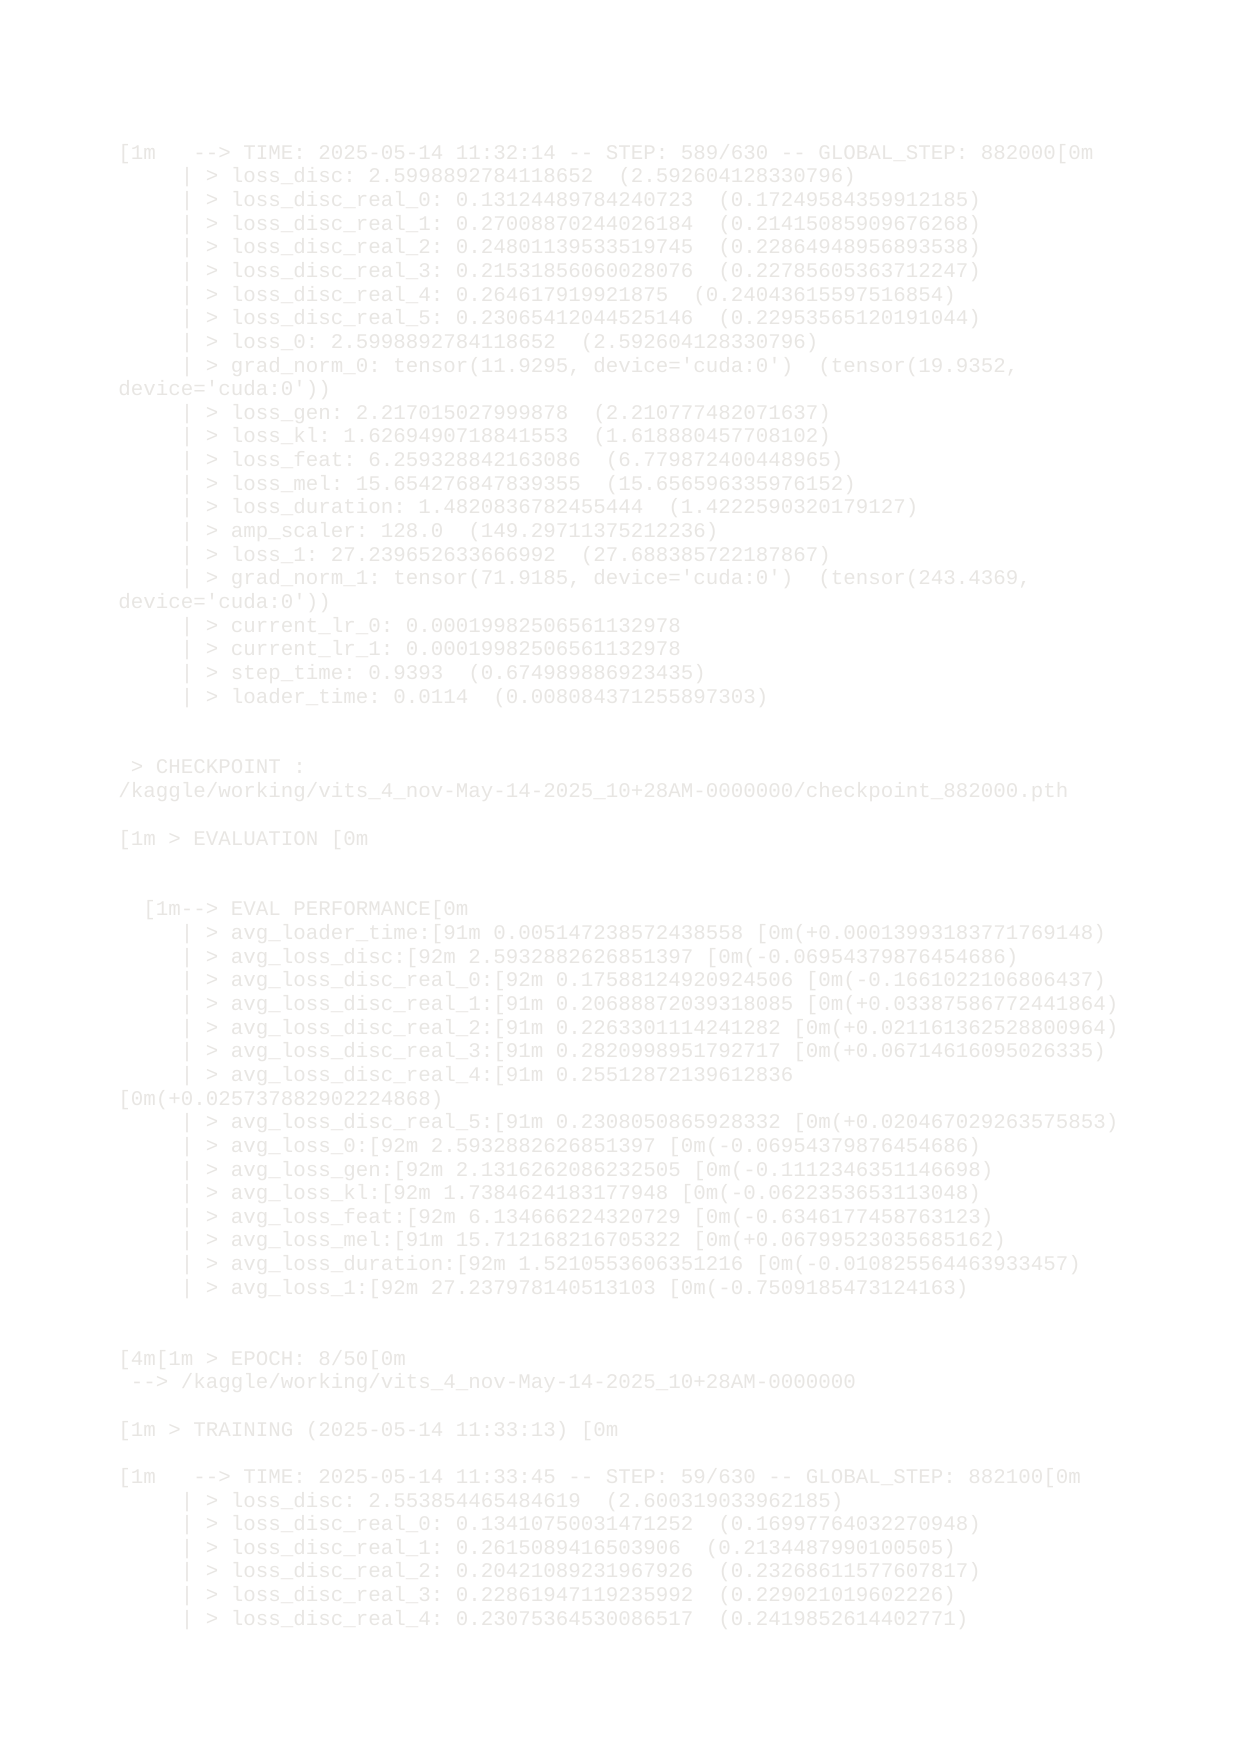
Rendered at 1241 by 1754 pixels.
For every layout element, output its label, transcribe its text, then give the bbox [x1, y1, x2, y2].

text [4m[1m > EPOCH: 8/50[0m [118, 1348, 1122, 1371]
text | > loss_disc_real_4: 0.264617919921875 (0.24043615597516854) [118, 284, 1122, 307]
text [1m --> TIME: 2025-05-14 11:33:45 -- STEP: 59/630 -- GLOBAL_STEP: 882100[0m [118, 1466, 1122, 1489]
text | > avg_loader_time:[91m 0.005147238572438558 [0m(+0.00013993183771769148) [118, 922, 1122, 946]
text | > avg_loss_0:[92m 2.5932882626851397 [0m(-0.06954379876454686) [118, 1135, 1122, 1158]
text | > loss_disc_real_2: 0.20421089231967926 (0.23268611577607817) [118, 1561, 1122, 1584]
text | > loss_disc_real_5: 0.23065412044525146 (0.22953565120191044) [118, 307, 1122, 331]
text | > loss_disc_real_1: 0.2615089416503906 (0.2134487990100505) [118, 1537, 1122, 1561]
text > CHECKPOINT : /kaggle/working/vits_4_nov-May-14-2025_10+28AM-0000000/checkpoint_882000.pth [118, 757, 1122, 804]
text | > loss_gen: 2.217015027999878 (2.210777482071637) [118, 402, 1122, 426]
text | > loss_disc_real_2: 0.24801139533519745 (0.22864948956893538) [118, 236, 1122, 260]
text | > loss_disc_real_0: 0.13124489784240723 (0.17249584359912185) [118, 189, 1122, 213]
text | > loss_disc: 2.553854465484619 (2.600319033962185) [118, 1489, 1122, 1513]
text | > avg_loss_kl:[92m 1.7384624183177948 [0m(-0.0622353653113048) [118, 1182, 1122, 1206]
text [1m > TRAINING (2025-05-14 11:33:13) [0m [118, 1419, 1122, 1442]
text | > avg_loss_disc_real_1:[91m 0.20688872039318085 [0m(+0.03387586772441864) [118, 993, 1122, 1017]
text | > loader_time: 0.0114 (0.008084371255897303) [118, 686, 1122, 709]
text | > avg_loss_feat:[92m 6.134666224320729 [0m(-0.6346177458763123) [118, 1206, 1122, 1229]
text --> /kaggle/working/vits_4_nov-May-14-2025_10+28AM-0000000 [118, 1371, 1122, 1395]
text | > loss_0: 2.5998892784118652 (2.592604128330796) [118, 331, 1122, 354]
text | > loss_disc_real_0: 0.13410750031471252 (0.16997764032270948) [118, 1513, 1122, 1537]
text | > loss_disc_real_4: 0.23075364530086517 (0.2419852614402771) [118, 1608, 1122, 1631]
text | > avg_loss_duration:[92m 1.5210553606351216 [0m(-0.010825564463933457) [118, 1253, 1122, 1277]
text | > current_lr_0: 0.00019982506561132978 [118, 615, 1122, 638]
text | > loss_disc: 2.5998892784118652 (2.592604128330796) [118, 165, 1122, 189]
text | > grad_norm_0: tensor(11.9295, device='cuda:0') (tensor(19.9352, device='cuda:0')) [118, 354, 1122, 402]
text | > avg_loss_disc_real_3:[91m 0.2820998951792717 [0m(+0.06714616095026335) [118, 1040, 1122, 1064]
text | > loss_1: 27.239652633666992 (27.688385722187867) [118, 544, 1122, 567]
text | > avg_loss_disc_real_2:[91m 0.2263301114241282 [0m(+0.021161362528800964) [118, 1017, 1122, 1040]
text | > loss_mel: 15.654276847839355 (15.656596335976152) [118, 473, 1122, 496]
text [1m--> EVAL PERFORMANCE[0m [118, 898, 1122, 922]
text [1m > EVALUATION [0m [118, 827, 1122, 851]
text | > loss_kl: 1.6269490718841553 (1.618880457708102) [118, 426, 1122, 449]
text | > loss_feat: 6.259328842163086 (6.779872400448965) [118, 449, 1122, 473]
text | > avg_loss_disc_real_5:[91m 0.2308050865928332 [0m(+0.020467029263575853) [118, 1111, 1122, 1135]
text | > loss_disc_real_3: 0.22861947119235992 (0.229021019602226) [118, 1584, 1122, 1608]
text | > loss_duration: 1.4820836782455444 (1.4222590320179127) [118, 496, 1122, 520]
text | > avg_loss_gen:[92m 2.1316262086232505 [0m(-0.1112346351146698) [118, 1158, 1122, 1182]
text | > avg_loss_1:[92m 27.237978140513103 [0m(-0.7509185473124163) [118, 1277, 1122, 1300]
text | > loss_disc_real_1: 0.27008870244026184 (0.21415085909676268) [118, 213, 1122, 236]
text | > avg_loss_disc_real_4:[91m 0.25512872139612836 [0m(+0.025737882902224868) [118, 1064, 1122, 1111]
text [1m --> TIME: 2025-05-14 11:32:14 -- STEP: 589/630 -- GLOBAL_STEP: 882000[0m [118, 142, 1122, 165]
text | > loss_disc_real_3: 0.21531856060028076 (0.22785605363712247) [118, 260, 1122, 284]
text | > avg_loss_disc_real_0:[92m 0.17588124920924506 [0m(-0.1661022106806437) [118, 969, 1122, 993]
text | > grad_norm_1: tensor(71.9185, device='cuda:0') (tensor(243.4369, device='cuda:0')) [118, 567, 1122, 615]
text | > avg_loss_disc:[92m 2.5932882626851397 [0m(-0.06954379876454686) [118, 946, 1122, 969]
text | > avg_loss_mel:[91m 15.712168216705322 [0m(+0.06799523035685162) [118, 1229, 1122, 1253]
text | > current_lr_1: 0.00019982506561132978 [118, 638, 1122, 662]
text | > step_time: 0.9393 (0.674989886923435) [118, 662, 1122, 686]
text | > amp_scaler: 128.0 (149.29711375212236) [118, 520, 1122, 544]
